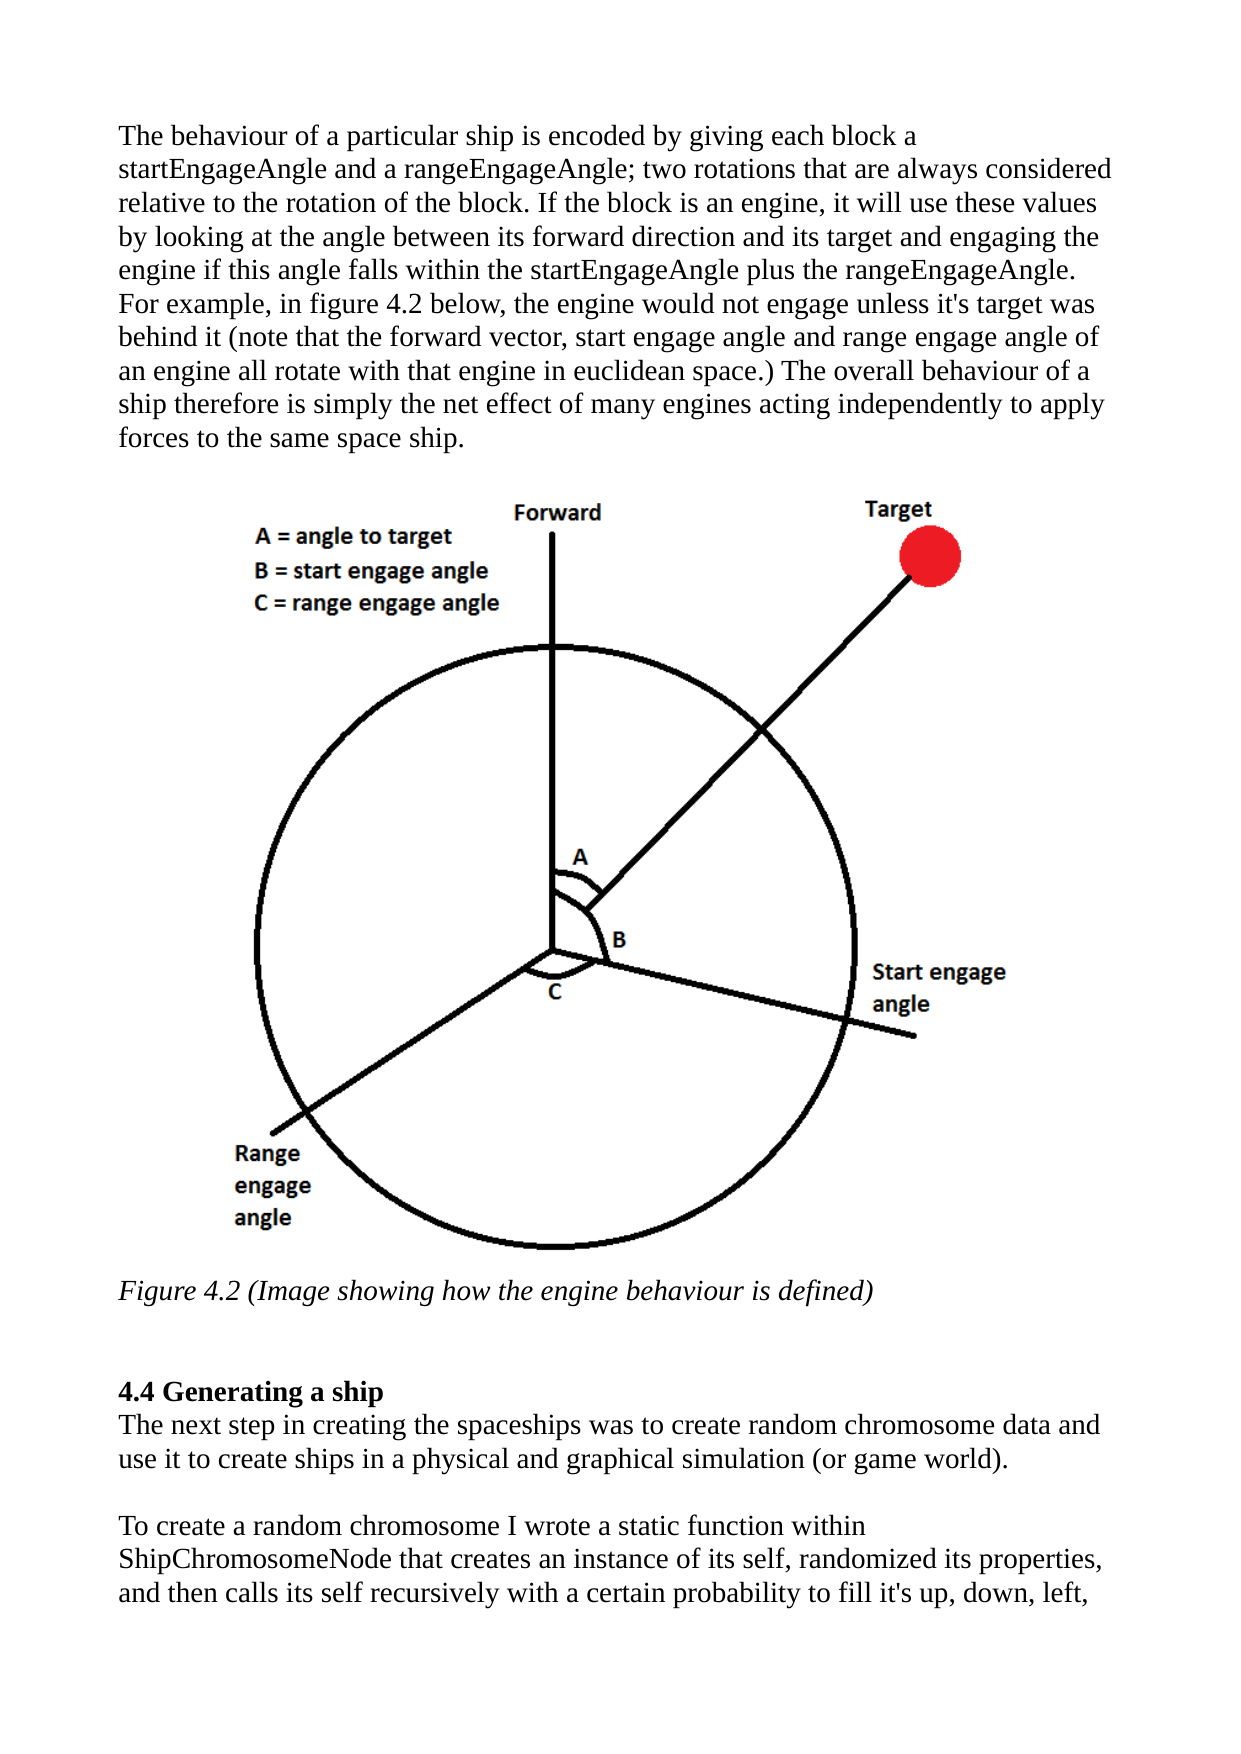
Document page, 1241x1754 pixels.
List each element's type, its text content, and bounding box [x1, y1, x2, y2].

text The behaviour of a particular ship is encoded by giving each block a startEngageAngle and a rangeEngageAngle; two rotations that are always considered relative to the rotation of the block. If the block is an engine, it will use these values by looking at the angle between its forward direction and its target and engaging the engine if this angle falls within the startEngageAngle plus the rangeEngageAngle. For example, in figure 4.2 below, the engine would not engage unless it's target was behind it (note that the forward vector, start engage angle and range engage angle of an engine all rotate with that engine in euclidean space.) The overall behaviour of a ship therefore is simply the net effect of many engines acting independently to apply forces to the same space ship. [118, 118, 1122, 453]
text The next step in creating the spaceships was to create random chromosome data and use it to create ships in a physical and graphical simulation (or game world). [118, 1407, 1122, 1474]
text Figure 4.2 (Image showing how the engine behaviour is defined) [118, 487, 1122, 1307]
text To create a random chromosome I wrote a static function within ShipChromosomeNode that creates an instance of its self, randomized its properties, and then calls its self recursively with a certain probability to fill it's up, down, left, [118, 1508, 1122, 1608]
text 4.4 Generating a ship [118, 1374, 1122, 1407]
